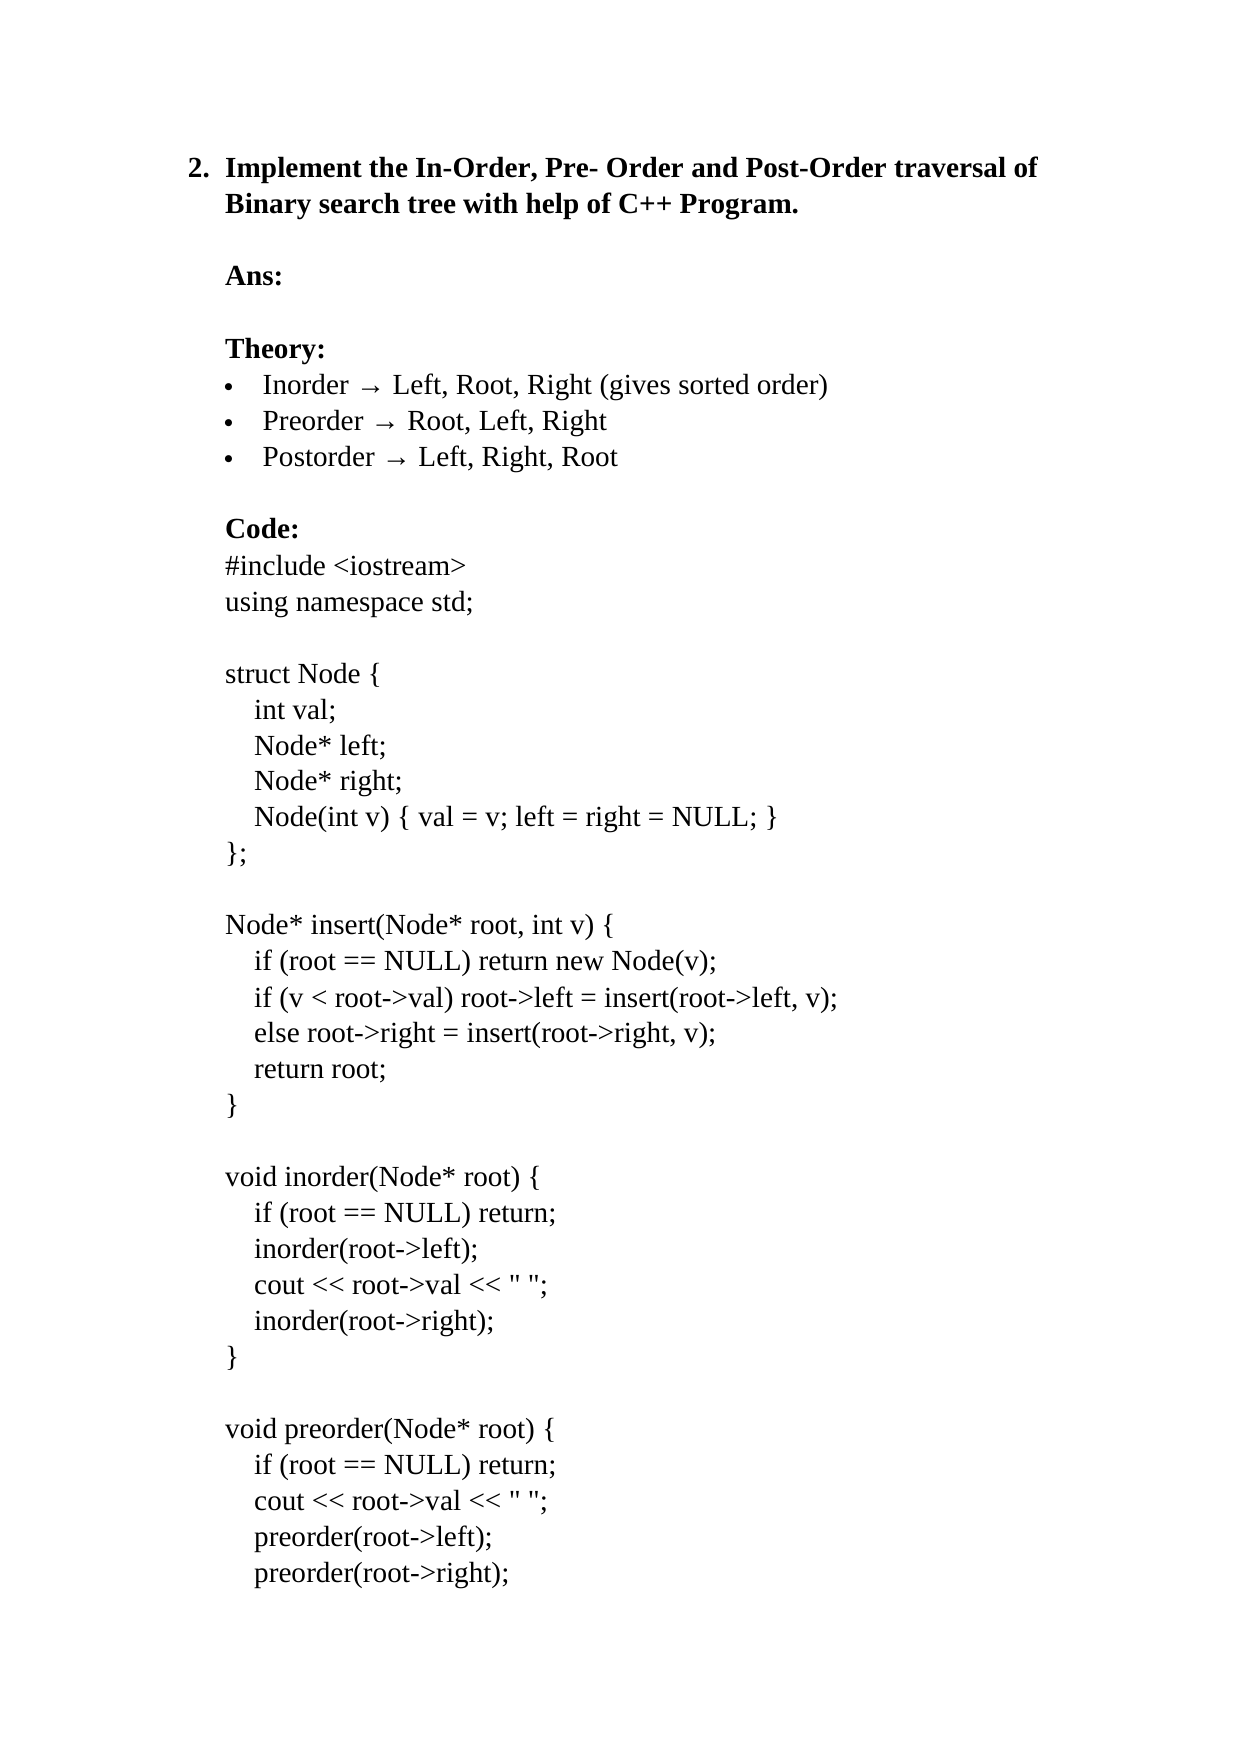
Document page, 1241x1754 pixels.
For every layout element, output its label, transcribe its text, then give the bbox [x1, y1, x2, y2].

text void inorder(Node* root) { if (root == NULL) return; inorder(root->left); [225, 1159, 563, 1264]
text } [225, 1339, 1154, 1373]
text #include <iostream> using namespace std; [225, 548, 480, 617]
text · Postorder → Left, Right, Root [225, 439, 1154, 472]
text Code: [225, 511, 1154, 545]
text Theory: [225, 331, 1154, 364]
text if (root == NULL) return new Node(v); [254, 943, 1154, 977]
text Node* insert(Node* root, int v) { [225, 907, 1154, 941]
text if (v < root->val) root->left = insert(root->left, v); else root->right = insert(root->right, v); [254, 980, 844, 1049]
text Ans: [225, 258, 1154, 292]
text void preorder(Node* root) { if (root == NULL) return; cout << root->val << " "; preorder(root->left); preorder(root->right); [225, 1412, 563, 1588]
text cout << root->val << " "; inorder(root->right); [254, 1267, 555, 1337]
text return root; } [225, 1051, 394, 1121]
text 2. Implement the In-Order, Pre- Order and Post-Order traversal of Binary search tree with help of C++ Program. [188, 150, 1039, 220]
text struct Node { int val; Node* left; Node* right; [225, 656, 410, 797]
text · Inorder → Left, Root, Right (gives sorted order) · Preorder → Root, Left, Right [225, 367, 834, 436]
text Node(int v) { val = v; left = right = NULL; } }; [225, 799, 785, 869]
